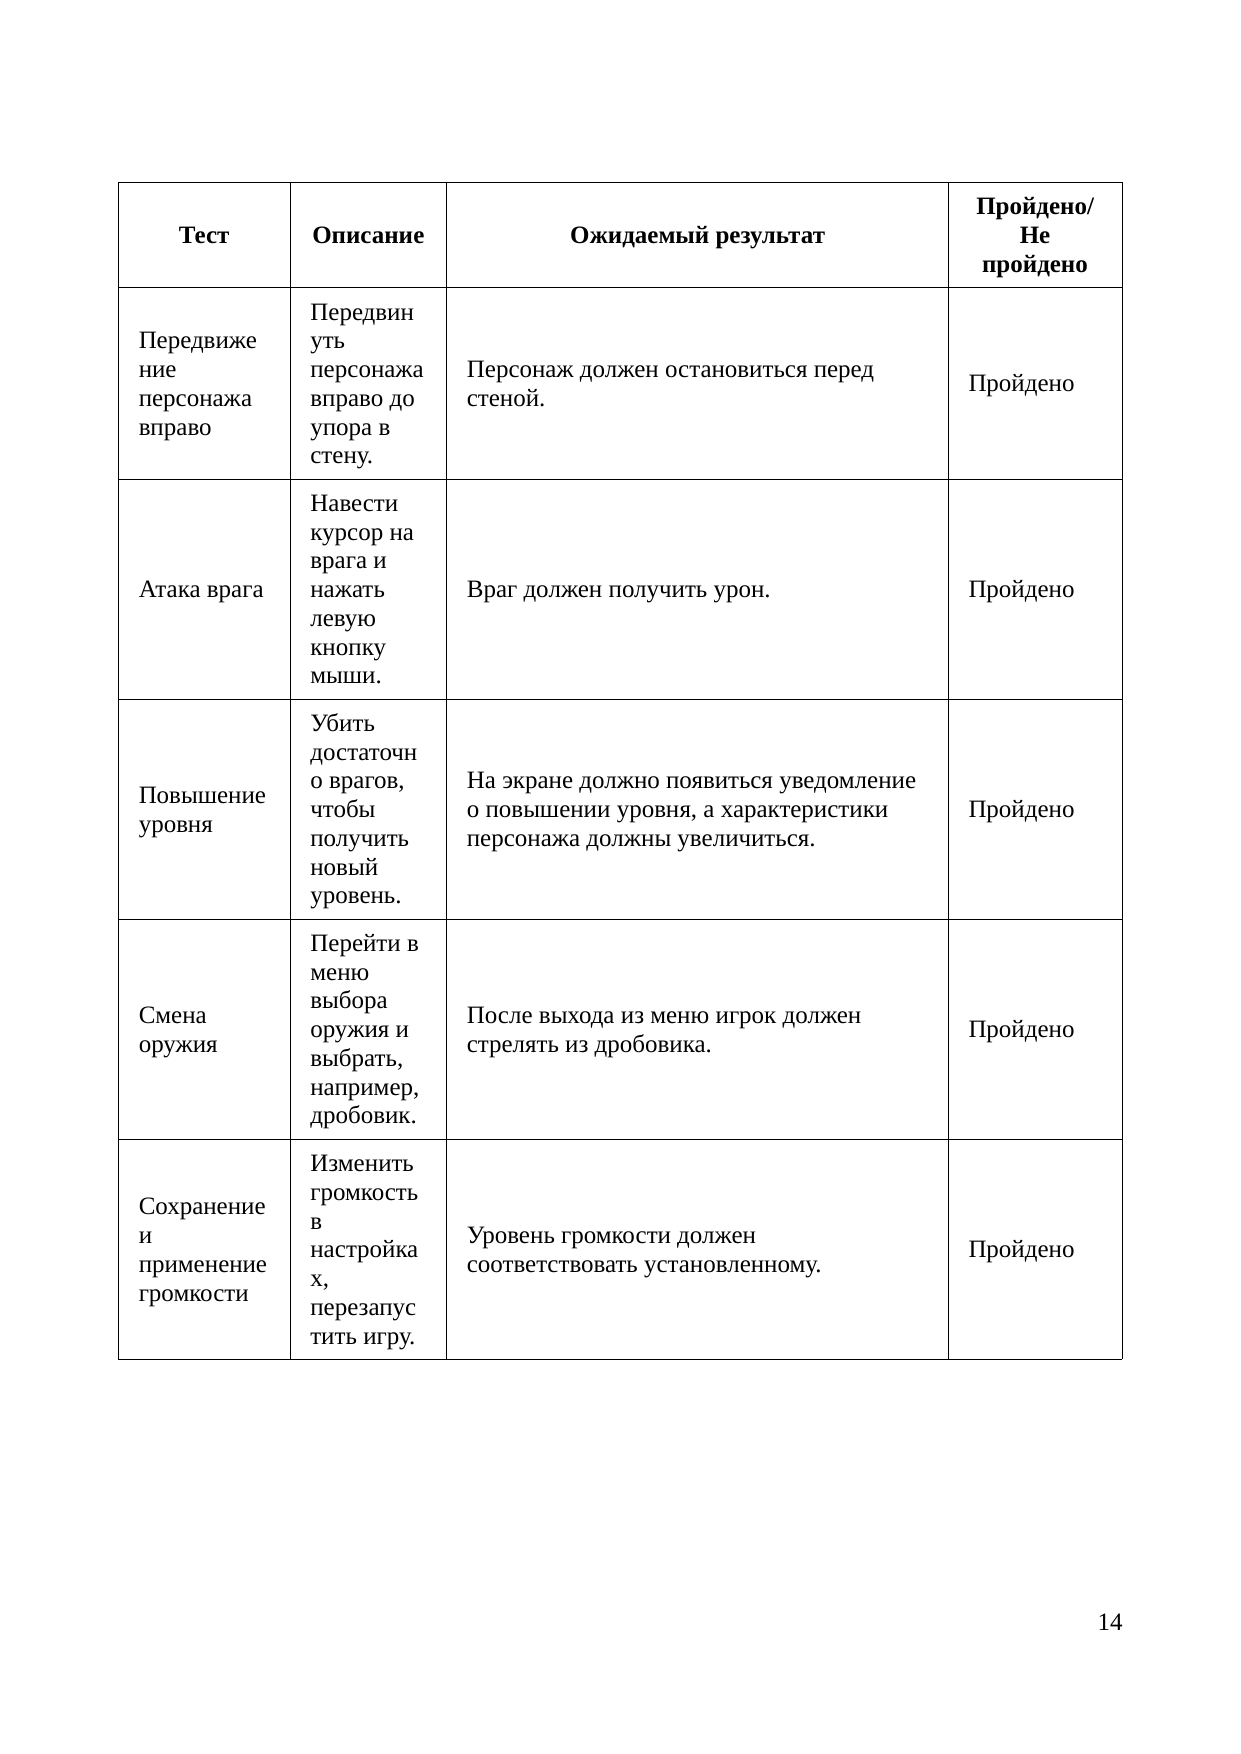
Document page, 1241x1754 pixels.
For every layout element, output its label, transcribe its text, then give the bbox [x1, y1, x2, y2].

table_cell Перейти в меню выбора оружия и выбрать, например, дробовик. [291, 920, 446, 1139]
table_cell Смена оружия [119, 920, 290, 1139]
table_cell Изменить громкость в настройках, перезапустить игру. [291, 1140, 446, 1359]
table_header Тест [119, 183, 290, 287]
table_cell Уровень громкости должен соответствовать установленному. [447, 1140, 948, 1359]
table_cell Пройдено [949, 288, 1122, 478]
table_cell Пройдено [949, 1140, 1122, 1359]
table_cell Персонаж должен остановиться перед стеной. [447, 288, 948, 478]
table_cell Сохранение и применение громкости [119, 1140, 290, 1359]
table_cell Передвижение персонажа вправо [119, 288, 290, 478]
table_cell Повышение уровня [119, 700, 290, 919]
table_cell После выхода из меню игрок должен стрелять из дробовика. [447, 920, 948, 1139]
table_cell На экране должно появиться уведомление о повышении уровня, а характеристики персонажа должны увеличиться. [447, 700, 948, 919]
table_cell Пройдено [949, 480, 1122, 698]
table_header Описание [291, 183, 446, 287]
table_header Ожидаемый результат [447, 183, 948, 287]
table_cell Атака врага [119, 480, 290, 698]
table_cell Передвинуть персонажа вправо до упора в стену. [291, 288, 446, 478]
table_cell Навести курсор на врага и нажать левую кнопку мыши. [291, 480, 446, 698]
table_cell Пройдено [949, 920, 1122, 1139]
table_cell Пройдено [949, 700, 1122, 919]
table_cell Убить достаточно врагов, чтобы получить новый уровень. [291, 700, 446, 919]
table_header Пройдено/Не пройдено [949, 183, 1122, 287]
table_cell Враг должен получить урон. [447, 480, 948, 698]
